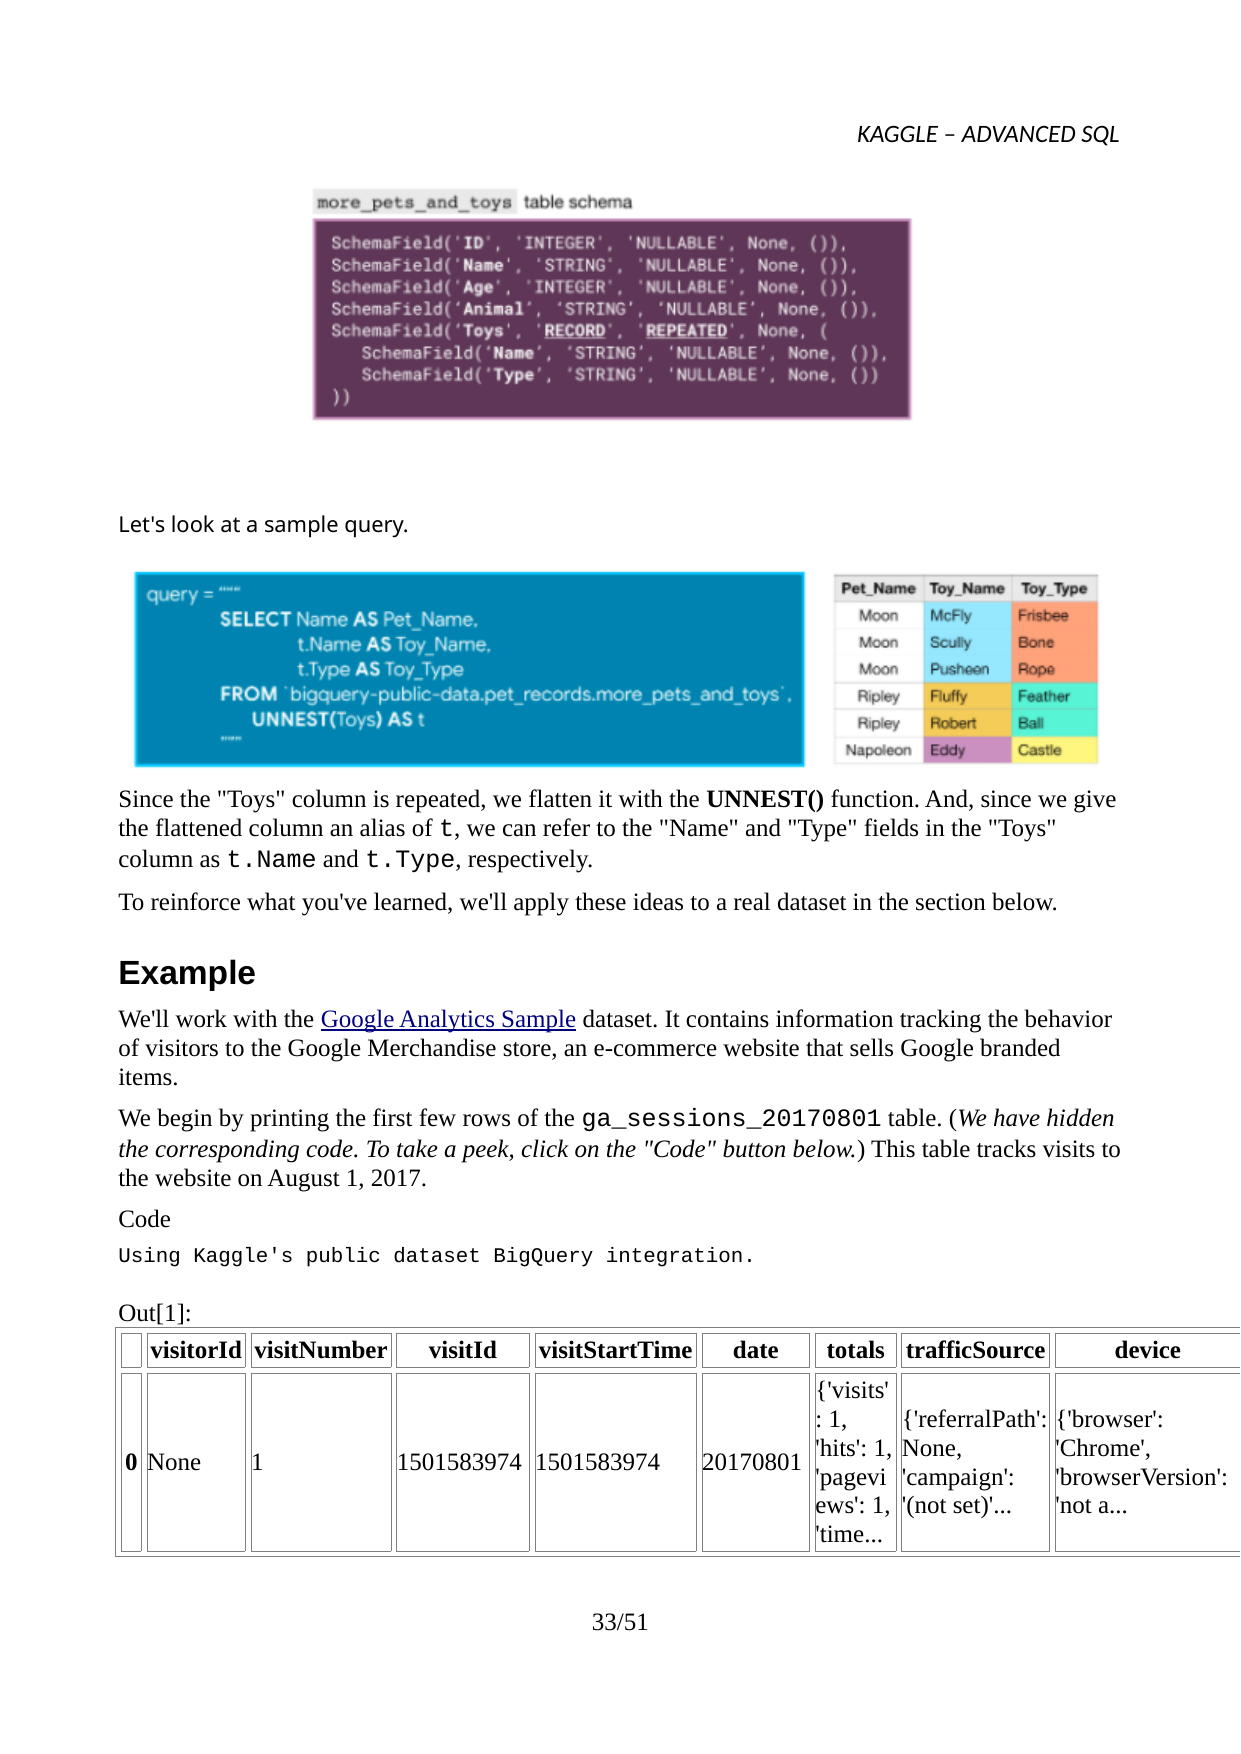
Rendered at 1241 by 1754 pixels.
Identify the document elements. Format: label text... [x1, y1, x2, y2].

table_header visitorId [144, 1328, 248, 1367]
text Code [118, 1204, 1122, 1233]
table_header [118, 1328, 144, 1367]
table_cell None [144, 1367, 248, 1551]
picture [311, 178, 929, 439]
table_cell {'visits': 1, 'hits': 1, 'pageviews': 1, 'time... [812, 1367, 899, 1551]
table_cell 1 [248, 1367, 394, 1551]
table_cell {'browser': 'Chrome', 'browserVersion': 'not a... [1052, 1367, 1240, 1551]
table_header visitNumber [248, 1328, 394, 1367]
table_header trafficSource [899, 1328, 1052, 1367]
table_cell 1501583974 [532, 1367, 699, 1551]
text We'll work with the Google Analytics Sample dataset. It contains information tracking the behavior of visitors to the Google Merchandise store, an e-commerce website that sells Google branded items. [118, 1004, 1122, 1091]
table_header totals [812, 1328, 899, 1367]
text Out[1]: [118, 1298, 1122, 1327]
subtitle Example [118, 953, 1122, 992]
table_cell 0 [118, 1367, 144, 1551]
text Let's look at a sample query. [118, 509, 1122, 539]
table_cell 20170801 [699, 1367, 812, 1551]
text We begin by printing the first few rows of the ga_sessions_20170801 table. (We have hidden the corresponding code. To take a peek, click on the "Code" button below.) This table tracks visits to the website on August 1, 2017. [118, 1103, 1122, 1191]
picture [118, 551, 1122, 784]
table_cell 1501583974 [394, 1367, 532, 1551]
table_cell {'referralPath': None, 'campaign': '(not set)'... [899, 1367, 1052, 1551]
table_header visitStartTime [532, 1328, 699, 1367]
text Since the "Toys" column is repeated, we flatten it with the UNNEST() function. And, since we give the flattened column an alias of t, we can refer to the "Name" and "Type" fields in the "Toys" column as t.Name and t.Type, respectively. [118, 784, 1122, 874]
table_header visitId [394, 1328, 532, 1367]
text To reinforce what you've learned, we'll apply these ideas to a real dataset in the section below. [118, 887, 1122, 916]
text Using Kaggle's public dataset BigQuery integration. [118, 1245, 1122, 1269]
table_header device [1052, 1328, 1240, 1367]
table_header date [699, 1328, 812, 1367]
table_header [122, 1334, 141, 1367]
